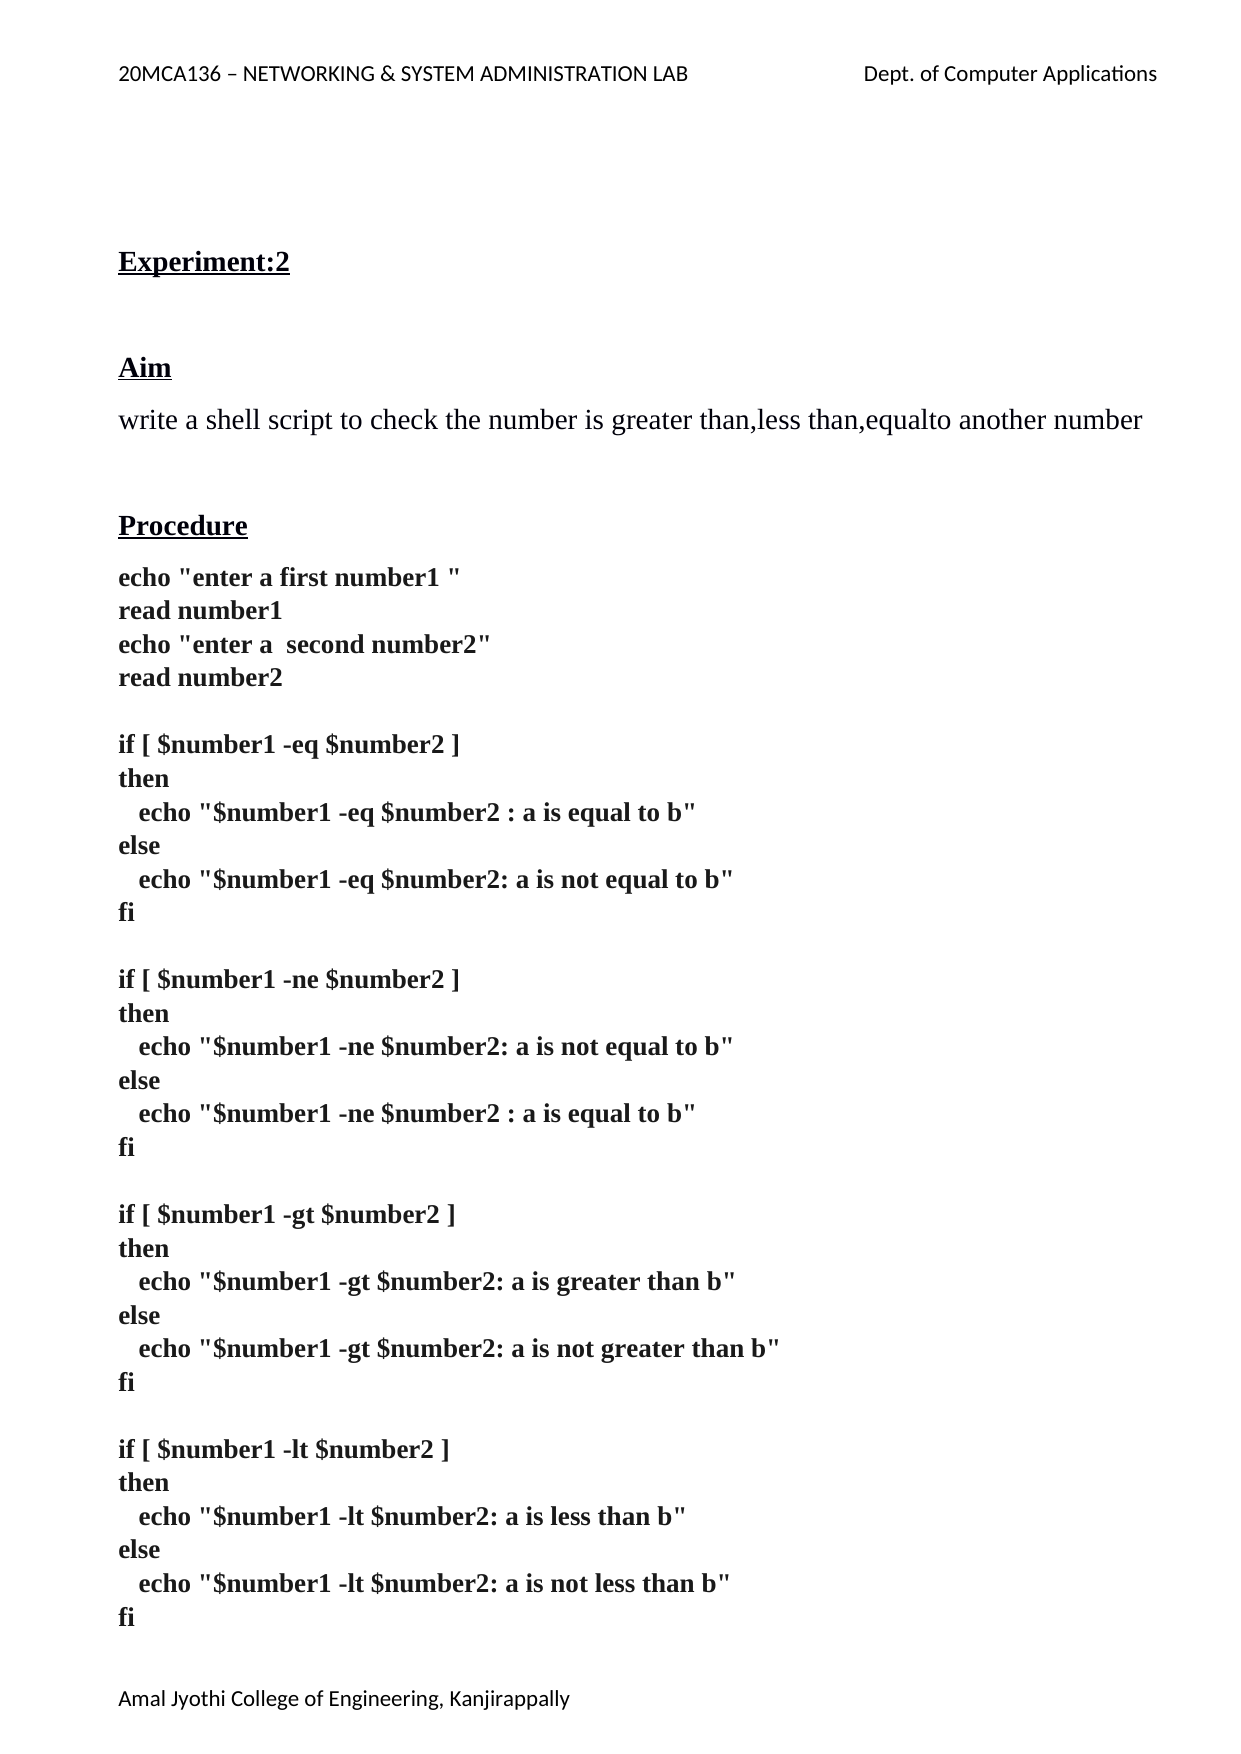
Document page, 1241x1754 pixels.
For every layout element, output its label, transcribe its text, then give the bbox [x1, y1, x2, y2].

text then [118, 1467, 1167, 1498]
text read number2 [118, 662, 1167, 693]
text if [ $number1 -gt $number2 ] [118, 1198, 1167, 1229]
text then [118, 1232, 1167, 1263]
text echo "$number1 -eq $number2 : a is equal to b" [118, 796, 1167, 827]
text read number1 [118, 594, 1167, 626]
text if [ $number1 -ne $number2 ] [118, 963, 1167, 994]
text else [118, 1534, 1167, 1565]
text echo "$number1 -gt $number2: a is greater than b" [118, 1265, 1167, 1296]
text Experiment:2 [118, 244, 1167, 278]
text fi [118, 1366, 1167, 1397]
text echo "$number1 -lt $number2: a is not less than b" [118, 1567, 1167, 1598]
text fi [118, 896, 1167, 927]
text echo "$number1 -ne $number2 : a is equal to b" [118, 1098, 1167, 1129]
text echo "$number1 -eq $number2: a is not equal to b" [118, 863, 1167, 894]
text else [118, 829, 1167, 860]
text if [ $number1 -eq $number2 ] [118, 729, 1167, 760]
text echo "enter a first number1 " [118, 561, 1167, 592]
text echo "$number1 -gt $number2: a is not greater than b" [118, 1332, 1167, 1363]
text echo "enter a second number2" [118, 628, 1167, 659]
text write a shell script to check the number is greater than,less than,equalto another number [118, 402, 1167, 436]
text else [118, 1064, 1167, 1095]
text fi [118, 1601, 1167, 1632]
text else [118, 1299, 1167, 1330]
text echo "$number1 -lt $number2: a is less than b" [118, 1500, 1167, 1531]
text then [118, 997, 1167, 1028]
text fi [118, 1131, 1167, 1162]
text echo "$number1 -ne $number2: a is not equal to b" [118, 1031, 1167, 1062]
text if [ $number1 -lt $number2 ] [118, 1433, 1167, 1464]
text Procedure [118, 508, 1167, 542]
text Aim [118, 350, 1167, 383]
text then [118, 762, 1167, 793]
